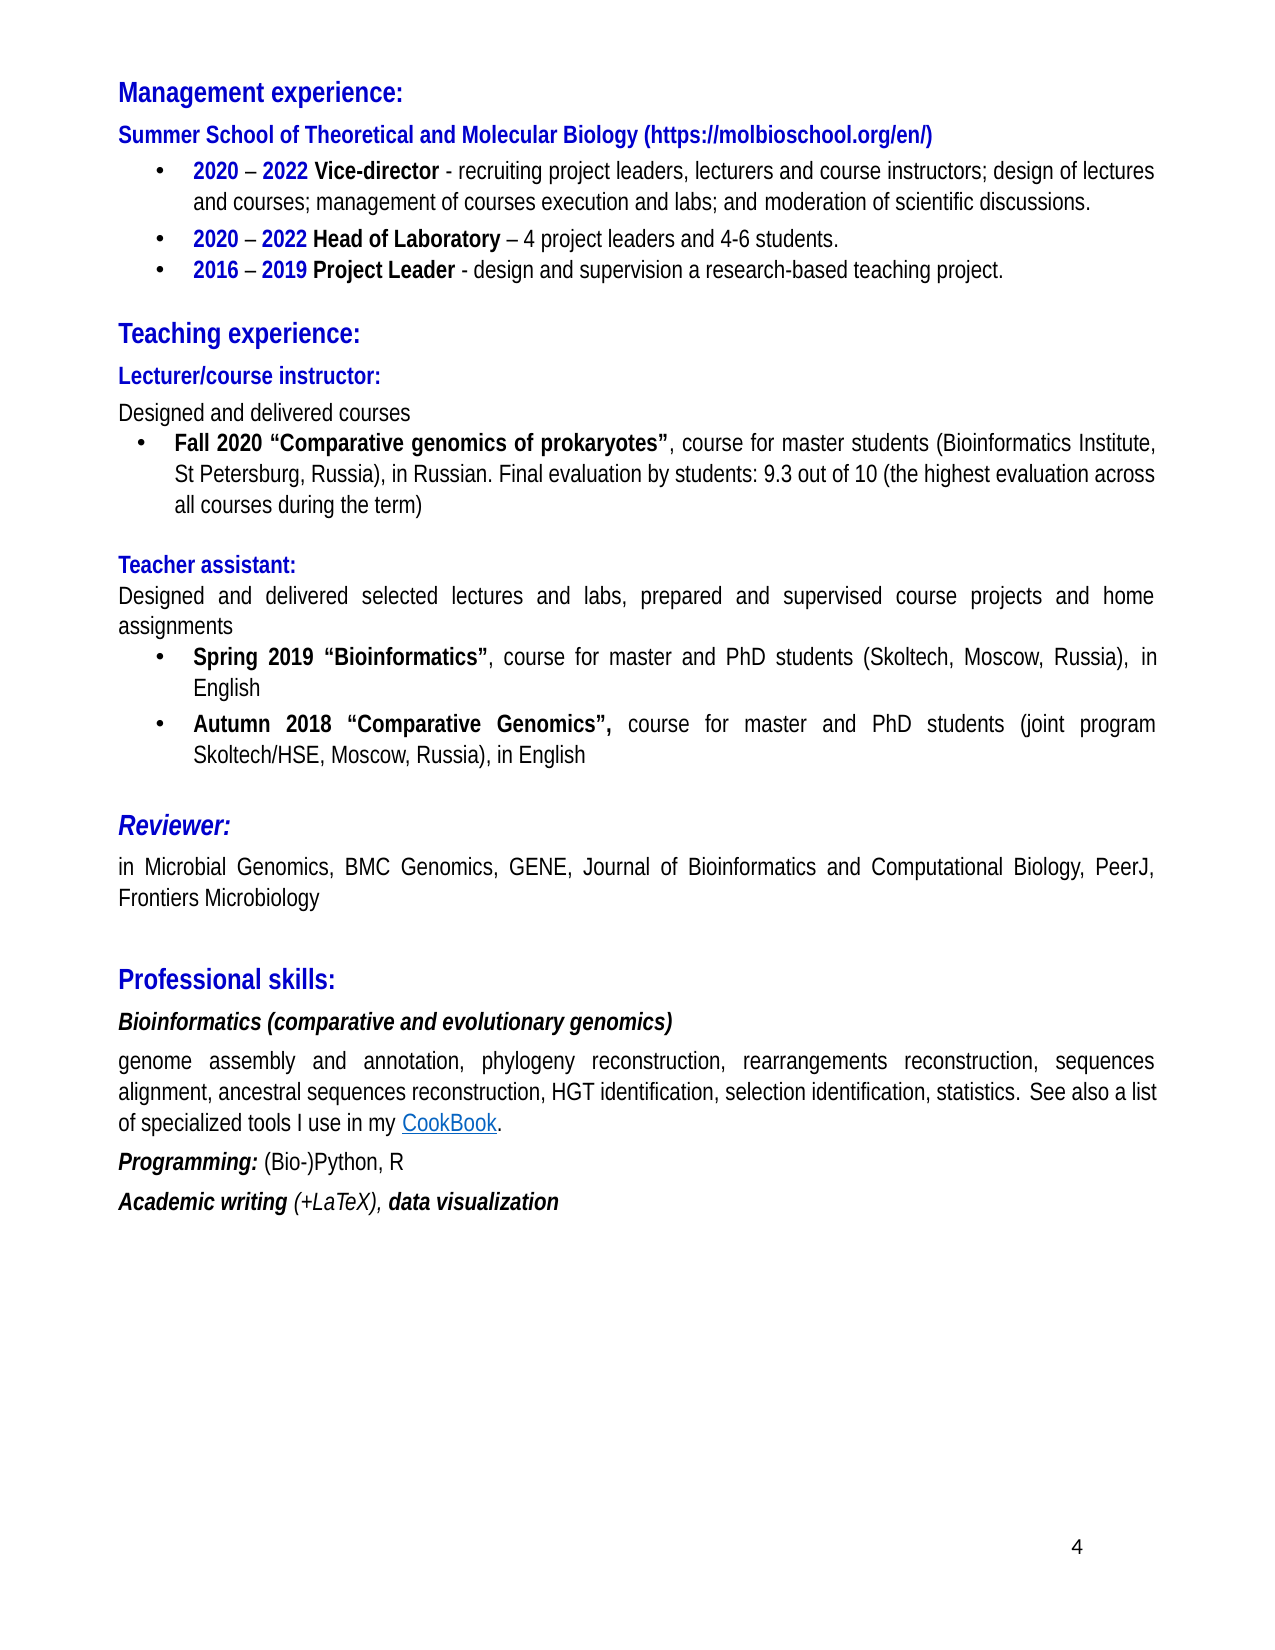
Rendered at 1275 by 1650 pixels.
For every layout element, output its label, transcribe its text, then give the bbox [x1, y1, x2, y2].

text Academic writing (+LaTeX), data visualization [118, 1187, 1157, 1215]
list Spring 2019 “Bioinformatics”, course for master and PhD students (Skoltech, Moscow, Russia), in English [156, 642, 1157, 701]
list Summer School of Theoretical and Molecular Biology (https://molbioschool.org/en/) [118, 120, 1157, 148]
text Bioinformatics (comparative and evolutionary genomics) [118, 1007, 1157, 1035]
text Programming: (Bio-)Python, R [118, 1147, 1157, 1176]
list Designed and delivered selected lectures and labs, prepared and supervised course projects and home assignments [118, 581, 1157, 640]
list Fall 2020 “Comparative genomics of prokaryotes”, course for master students (Bioinformatics Institute, St Petersburg, Russia), in Russian. Final evaluation by students: 9.3 out of 10 (the highest evaluation across all courses during the term) [137, 428, 1157, 518]
text in Microbial Genomics, BMC Genomics, GENE, Journal of Bioinformatics and Computational Biology, PeerJ, Frontiers Microbiology [118, 852, 1157, 912]
list 2020 – 2022 Head of Laboratory – 4 project leaders and 4-6 students. [156, 224, 1157, 253]
list 2020 – 2022 Vice-director - recruiting project leaders, lecturers and course instructors; design of lectures and courses; management of courses execution and labs; and moderation of scientific discussions. [156, 156, 1157, 216]
list 2016 – 2019 Project Leader - design and supervision a research-based teaching project. [156, 255, 1157, 283]
text genome assembly and annotation, phylogeny reconstruction, rearrangements reconstruction, sequences alignment, ancestral sequences reconstruction, HGT identification, selection identification, statistics. See also a list of specialized tools I use in my CookBook. [118, 1046, 1157, 1136]
text Professional skills: [118, 962, 1157, 996]
list Designed and delivered courses [118, 397, 1157, 426]
text Management experience: [118, 75, 1157, 108]
list Lecturer/course instructor: [118, 361, 1157, 389]
list Teacher assistant: [118, 550, 1157, 579]
text Teaching experience: [118, 316, 1157, 349]
text Reviewer: [118, 808, 1157, 841]
list Autumn 2018 “Comparative Genomics”, course for master and PhD students (joint program Skoltech/HSE, Moscow, Russia), in English [156, 709, 1157, 769]
